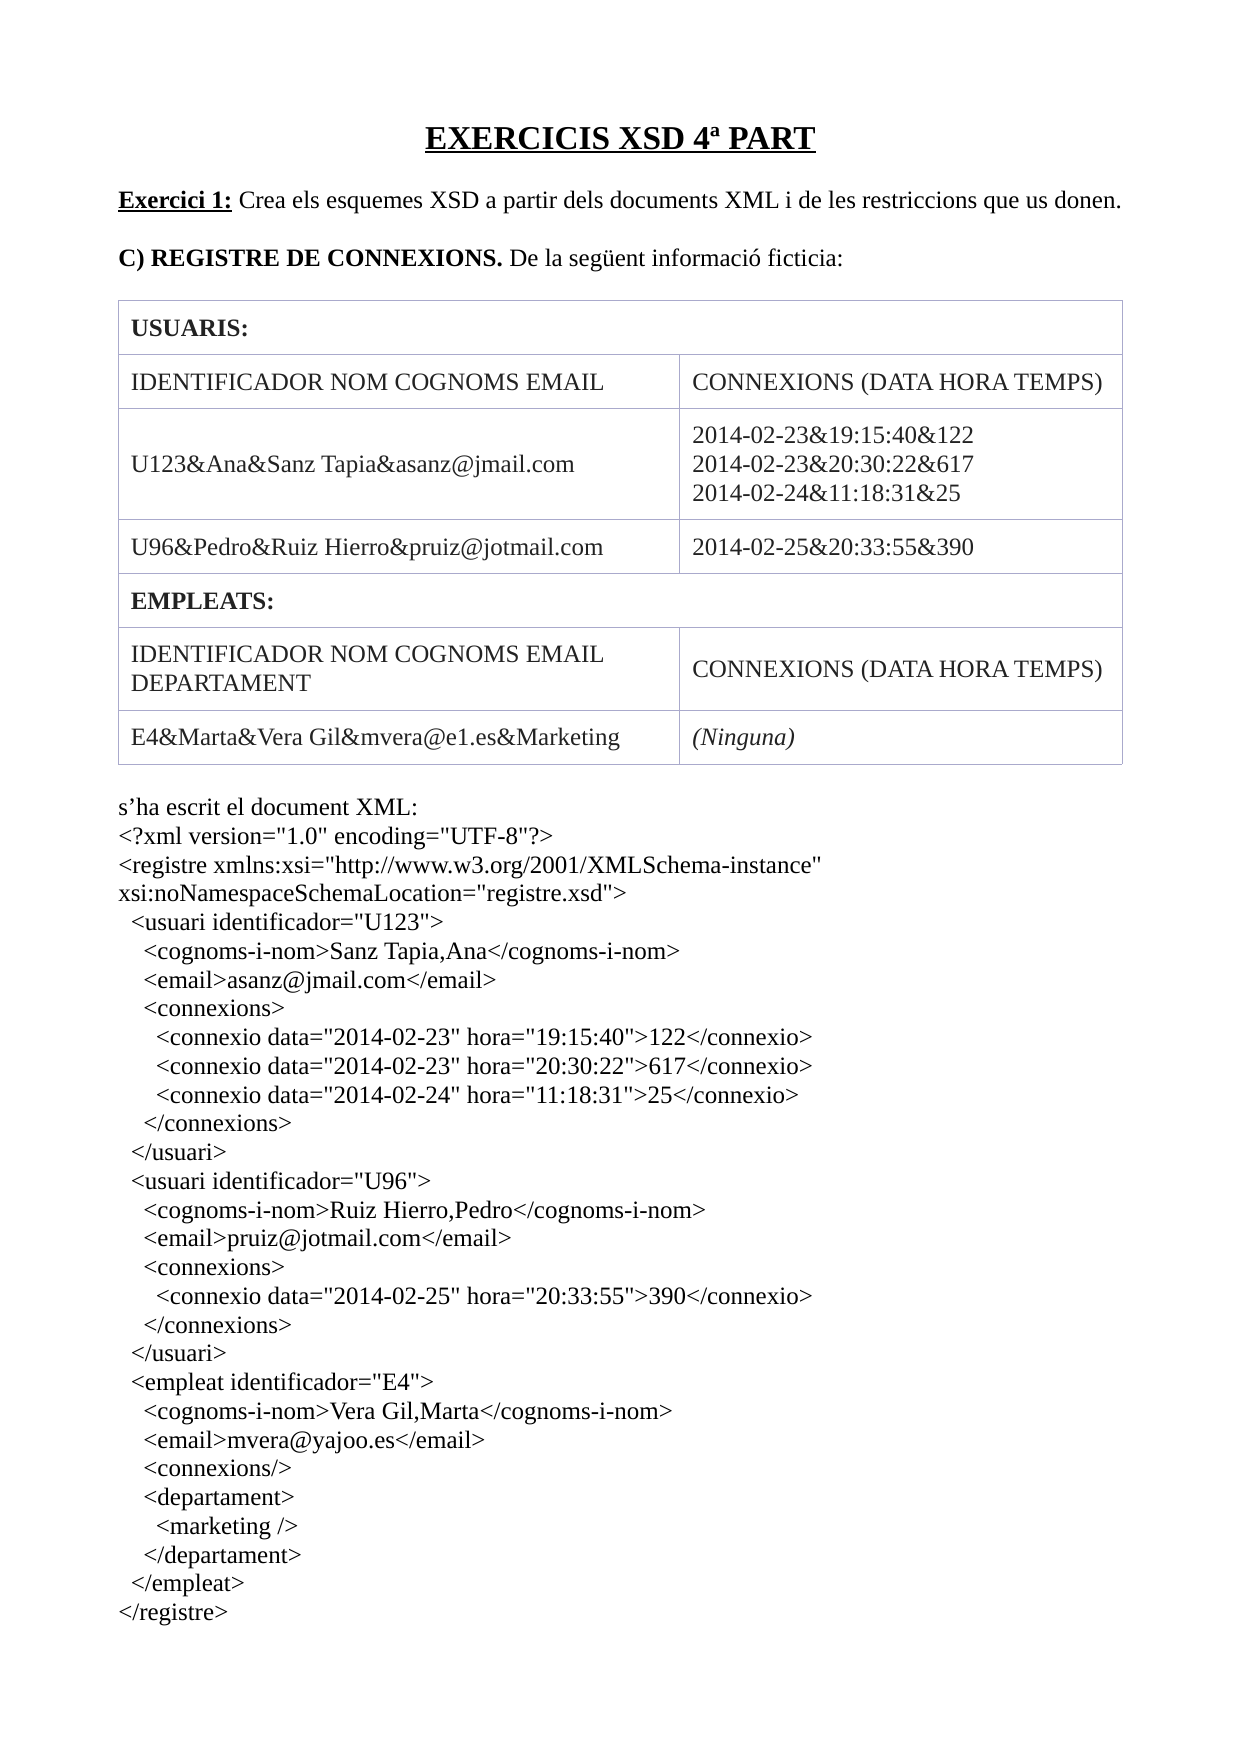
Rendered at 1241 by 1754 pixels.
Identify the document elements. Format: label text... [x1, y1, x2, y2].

text <cognoms-i-nom>Ruiz Hierro,Pedro</cognoms-i-nom> [118, 1195, 1122, 1223]
table_cell CONNEXIONS (DATA HORA TEMPS) [680, 355, 1122, 408]
text <cognoms-i-nom>Sanz Tapia,Ana</cognoms-i-nom> [118, 936, 1122, 965]
table_cell U123&Ana&Sanz Tapia&asanz@jmail.com [119, 409, 679, 519]
text <connexio data="2014-02-25" hora="20:33:55">390</connexio> [118, 1281, 1122, 1310]
text <connexions/> [118, 1453, 1122, 1482]
text <email>pruiz@jotmail.com</email> [118, 1223, 1122, 1252]
text </connexions> [118, 1108, 1122, 1137]
table_cell (Ninguna) [680, 711, 1122, 763]
text <?xml version="1.0" encoding="UTF-8"?> [118, 821, 1122, 850]
text <email>asanz@jmail.com</email> [118, 965, 1122, 993]
table_header USUARIS: [119, 301, 1122, 354]
table_cell IDENTIFICADOR NOM COGNOMS EMAIL [119, 355, 679, 408]
text xsi:noNamespaceSchemaLocation="registre.xsd"> [118, 878, 1122, 907]
text </departament> [118, 1540, 1122, 1568]
text <connexions> [118, 1252, 1122, 1281]
table_cell E4&Marta&Vera Gil&mvera@e1.es&Marketing [119, 711, 679, 763]
text </empleat> [118, 1568, 1122, 1597]
table_cell U96&Pedro&Ruiz Hierro&pruiz@jotmail.com [119, 520, 679, 573]
text </registre> [118, 1597, 1122, 1626]
text <cognoms-i-nom>Vera Gil,Marta</cognoms-i-nom> [118, 1396, 1122, 1425]
table_cell EMPLEATS: [119, 574, 1122, 627]
text <usuari identificador="U96"> [118, 1166, 1122, 1195]
text C) REGISTRE DE CONNEXIONS. De la següent informació ficticia: [118, 243, 1122, 271]
text </usuari> [118, 1137, 1122, 1166]
text <connexio data="2014-02-23" hora="20:30:22">617</connexio> [118, 1051, 1122, 1080]
text s’ha escrit el document XML: [118, 792, 1122, 821]
text <connexio data="2014-02-24" hora="11:18:31">25</connexio> [118, 1080, 1122, 1108]
table_cell 2014-02-23&19:15:40&122 2014-02-23&20:30:22&617 2014-02-24&11:18:31&25 [680, 409, 1122, 519]
text </connexions> [118, 1310, 1122, 1338]
text Exercici 1: Crea els esquemes XSD a partir dels documents XML i de les restriccions que us donen. [118, 185, 1122, 214]
text <connexions> [118, 993, 1122, 1022]
text <connexio data="2014-02-23" hora="19:15:40">122</connexio> [118, 1022, 1122, 1051]
text EXERCICIS XSD 4ª PART [118, 118, 1122, 156]
text <registre xmlns:xsi="http://www.w3.org/2001/XMLSchema-instance" [118, 850, 1122, 878]
text <usuari identificador="U123"> [118, 907, 1122, 936]
text <empleat identificador="E4"> [118, 1367, 1122, 1396]
text <marketing /> [118, 1511, 1122, 1540]
text </usuari> [118, 1338, 1122, 1367]
text <departament> [118, 1482, 1122, 1511]
text <email>mvera@yajoo.es</email> [118, 1425, 1122, 1453]
table_cell IDENTIFICADOR NOM COGNOMS EMAIL DEPARTAMENT [119, 628, 679, 709]
table_cell 2014-02-25&20:33:55&390 [680, 520, 1122, 573]
table_cell CONNEXIONS (DATA HORA TEMPS) [680, 628, 1122, 709]
